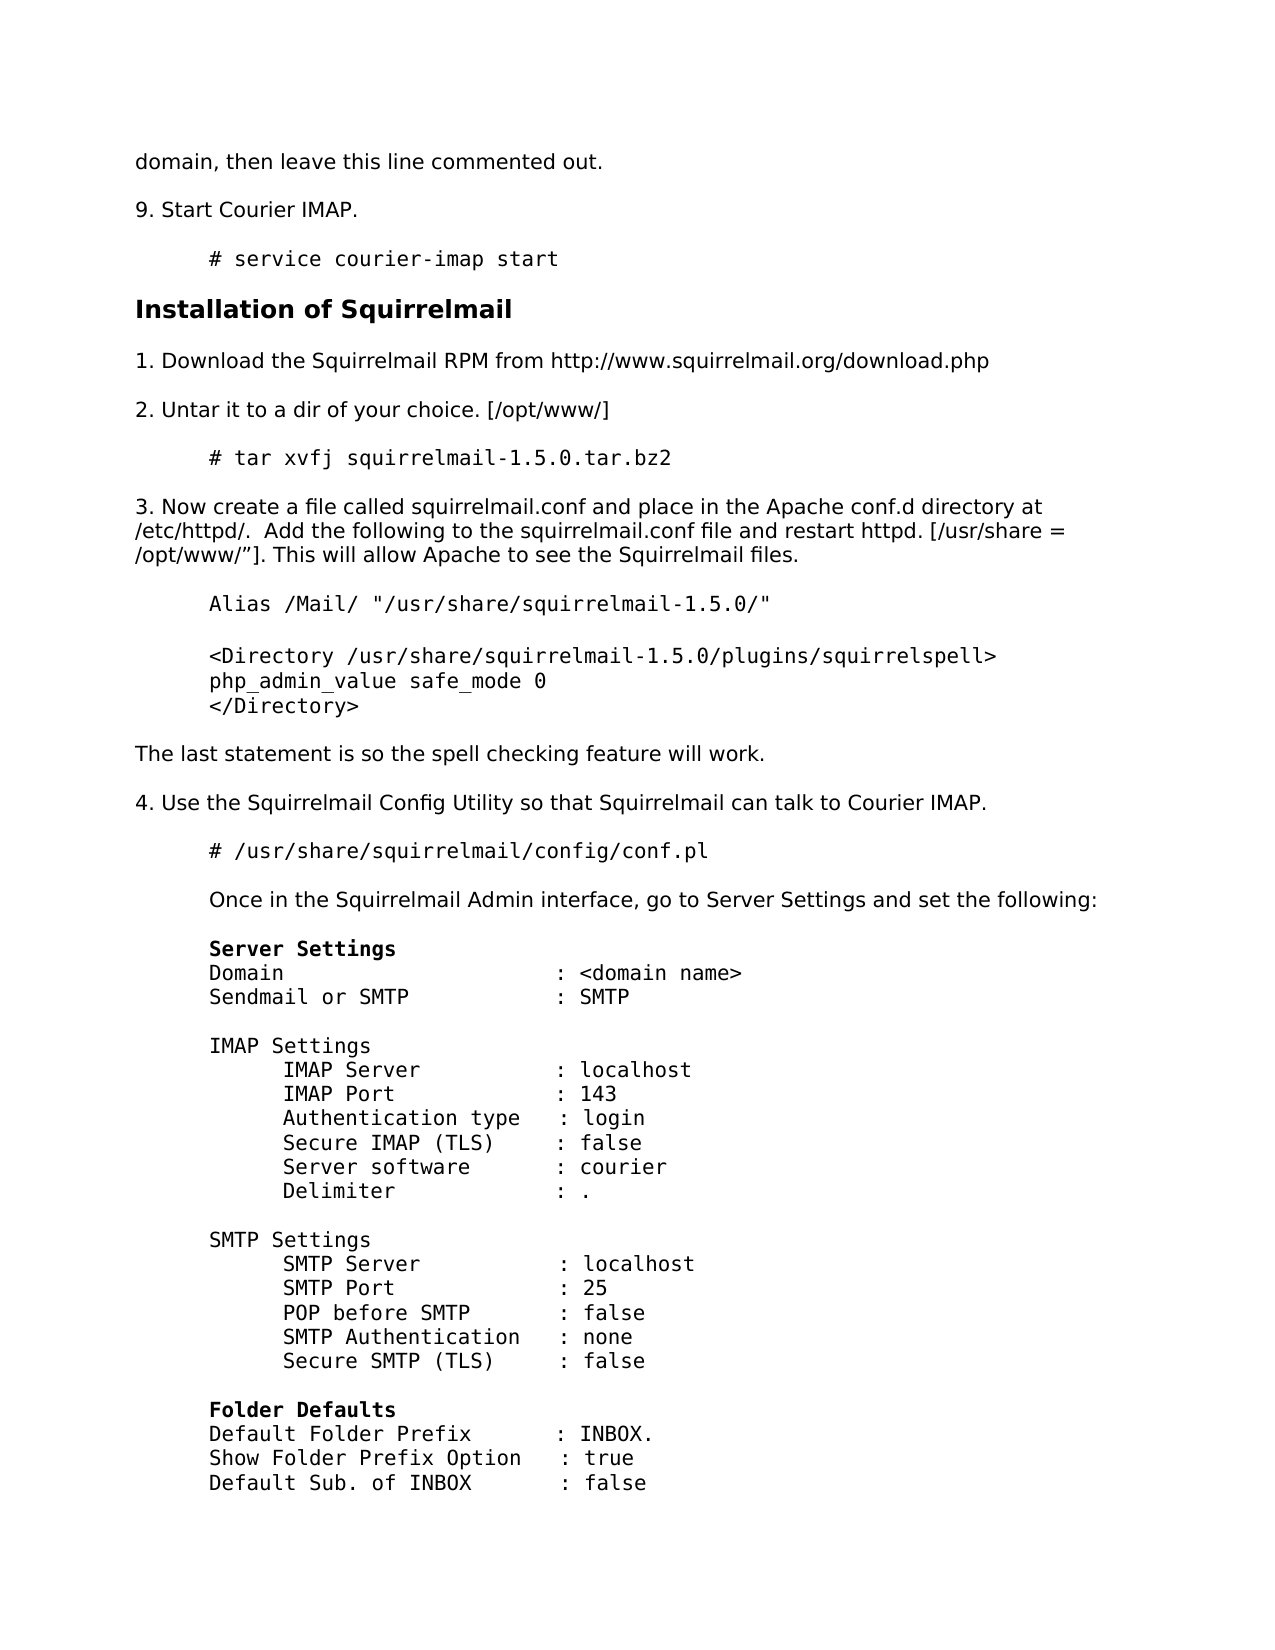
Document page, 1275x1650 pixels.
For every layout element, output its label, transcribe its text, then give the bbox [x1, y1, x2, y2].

text SMTP Authentication : none [135, 1325, 1140, 1349]
text 2. Untar it to a dir of your choice. [/opt/www/] [135, 398, 1140, 422]
text Installation of Squirrelmail [135, 296, 1140, 325]
text Secure SMTP (TLS) : false [135, 1349, 1140, 1373]
text # /usr/share/squirrelmail/config/conf.pl [135, 839, 1140, 864]
text Show Folder Prefix Option : true [135, 1446, 1140, 1471]
text 9. Start Courier IMAP. [135, 198, 1140, 223]
text Delimiter : . [135, 1179, 1140, 1204]
text Folder Defaults [135, 1398, 1140, 1422]
text 3. Now create a file called squirrelmail.conf and place in the Apache conf.d directory at /etc/httpd/. Add the following to the squirrelmail.conf file and restart httpd. [/usr/share = /opt/www/”]. This will allow Apache to see the Squirrelmail files. [135, 495, 1140, 568]
text The last statement is so the spell checking feature will work. [135, 742, 1140, 767]
text Domain : <domain name> [135, 961, 1140, 985]
text Once in the Squirrelmail Admin interface, go to Server Settings and set the following: [135, 888, 1140, 912]
text IMAP Server : localhost [135, 1058, 1140, 1082]
text Alias /Mail/ "/usr/share/squirrelmail-1.5.0/" [135, 592, 1140, 616]
text Server Settings [135, 937, 1140, 961]
text # tar xvfj squirrelmail-1.5.0.tar.bz2 [135, 446, 1140, 471]
text IMAP Settings [135, 1034, 1140, 1058]
text </Directory> [135, 694, 1140, 718]
text <Directory /usr/share/squirrelmail-1.5.0/plugins/squirrelspell> [135, 640, 1140, 670]
text SMTP Server : localhost [135, 1252, 1140, 1276]
text Server software : courier [135, 1155, 1140, 1179]
text domain, then leave this line commented out. [135, 150, 1140, 174]
text POP before SMTP : false [135, 1301, 1140, 1325]
text Default Folder Prefix : INBOX. [135, 1422, 1140, 1446]
text Authentication type : login [135, 1107, 1140, 1131]
text # service courier-imap start [135, 247, 1140, 271]
text Sendmail or SMTP : SMTP [135, 985, 1140, 1009]
text 4. Use the Squirrelmail Config Utility so that Squirrelmail can talk to Courier IMAP. [135, 791, 1140, 815]
text IMAP Port : 143 [135, 1082, 1140, 1107]
text SMTP Settings [135, 1228, 1140, 1252]
text Secure IMAP (TLS) : false [135, 1131, 1140, 1155]
text 1. Download the Squirrelmail RPM from http://www.squirrelmail.org/download.php [135, 349, 1140, 373]
text Default Sub. of INBOX : false [135, 1471, 1140, 1495]
text php_admin_value safe_mode 0 [135, 670, 1140, 694]
text SMTP Port : 25 [135, 1276, 1140, 1301]
